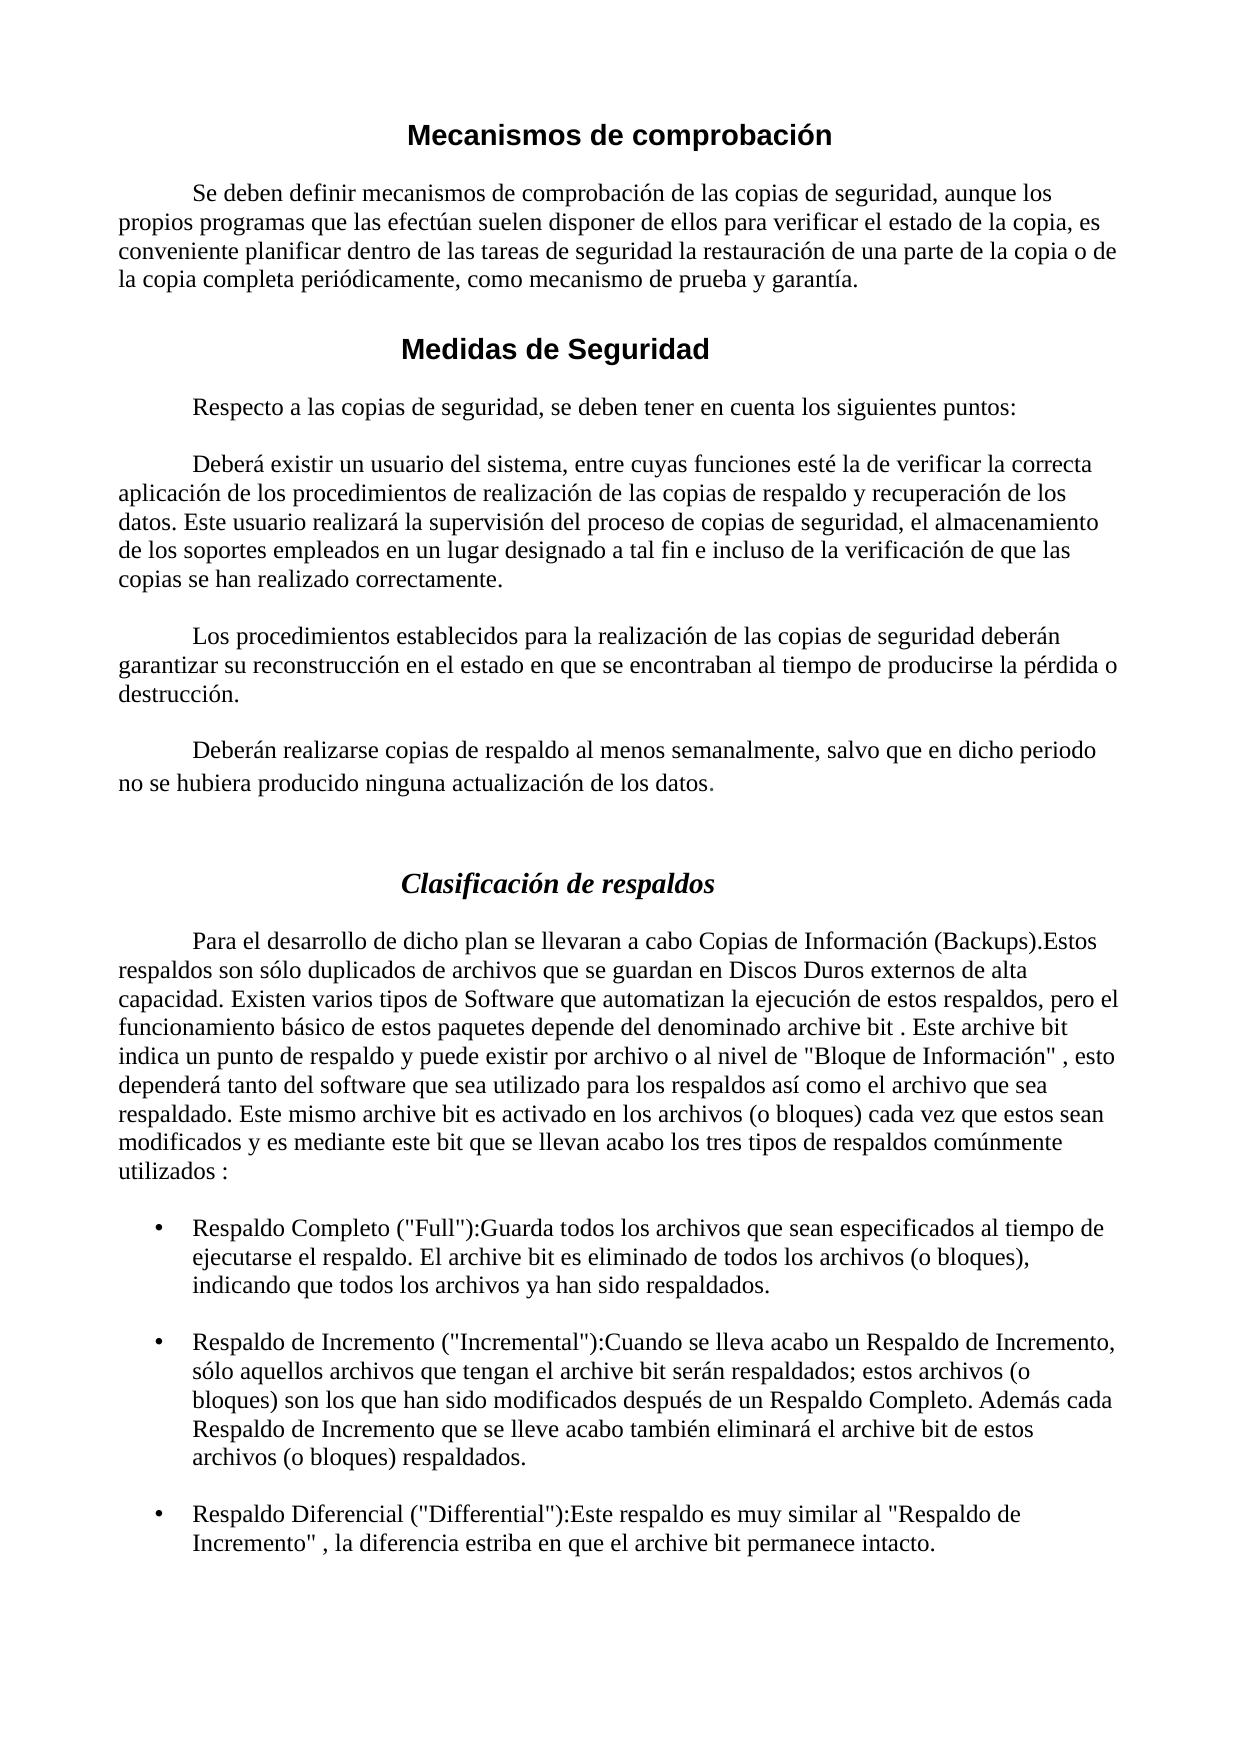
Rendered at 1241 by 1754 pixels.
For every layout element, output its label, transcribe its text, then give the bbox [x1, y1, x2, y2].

subtitle Clasificación de respaldos [118, 866, 1122, 900]
text Deberá existir un usuario del sistema, entre cuyas funciones esté la de verificar la correcta aplicación de los procedimientos de realización de las copias de respaldo y recuperación de los datos. Este usuario realizará la supervisión del proceso de copias de seguridad, el almacenamiento de los soportes empleados en un lugar designado a tal fin e incluso de la verificación de que las copias se han realizado correctamente. [118, 449, 1122, 593]
text Respecto a las copias de seguridad, se deben tener en cuenta los siguientes puntos: [118, 392, 1122, 421]
text Los procedimientos establecidos para la realización de las copias de seguridad deberán garantizar su reconstrucción en el estado en que se encontraban al tiempo de producirse la pérdida o destrucción. [118, 621, 1122, 707]
list Respaldo de Incremento ("Incremental"):Cuando se lleva acabo un Respaldo de Incremento, sólo aquellos archivos que tengan el archive bit serán respaldados; estos archivos (o bloques) son los que han sido modificados después de un Respaldo Completo. Además cada Respaldo de Incremento que se lleve acabo también eliminará el archive bit de estos archivos (o bloques) respaldados. [154, 1327, 1122, 1471]
subtitle Medidas de Seguridad [118, 332, 1122, 366]
text Se deben definir mecanismos de comprobación de las copias de seguridad, aunque los propios programas que las efectúan suelen disponer de ellos para verificar el estado de la copia, es conveniente planificar dentro de las tareas de seguridad la restauración de una parte de la copia o de la copia completa periódicamente, como mecanismo de prueba y garantía. [118, 178, 1122, 293]
subtitle Mecanismos de comprobación [118, 118, 1122, 152]
list Respaldo Completo ("Full"):Guarda todos los archivos que sean especificados al tiempo de ejecutarse el respaldo. El archive bit es eliminado de todos los archivos (o bloques), indicando que todos los archivos ya han sido respaldados. [154, 1213, 1122, 1299]
text Para el desarrollo de dicho plan se llevaran a cabo Copias de Información (Backups).Estos respaldos son sólo duplicados de archivos que se guardan en Discos Duros externos de alta capacidad. Existen varios tipos de Software que automatizan la ejecución de estos respaldos, pero el funcionamiento básico de estos paquetes depende del denominado archive bit . Este archive bit indica un punto de respaldo y puede existir por archivo o al nivel de "Bloque de Información" , esto dependerá tanto del software que sea utilizado para los respaldos así como el archivo que sea respaldado. Este mismo archive bit es activado en los archivos (o bloques) cada vez que estos sean modificados y es mediante este bit que se llevan acabo los tres tipos de respaldos comúnmente utilizados : [118, 926, 1122, 1185]
list Respaldo Diferencial ("Differential"):Este respaldo es muy similar al "Respaldo de Incremento" , la diferencia estriba en que el archive bit permanece intacto. [154, 1499, 1122, 1557]
text Deberán realizarse copias de respaldo al menos semanalmente, salvo que en dicho periodo no se hubiera producido ninguna actualización de los datos. [118, 736, 1122, 798]
